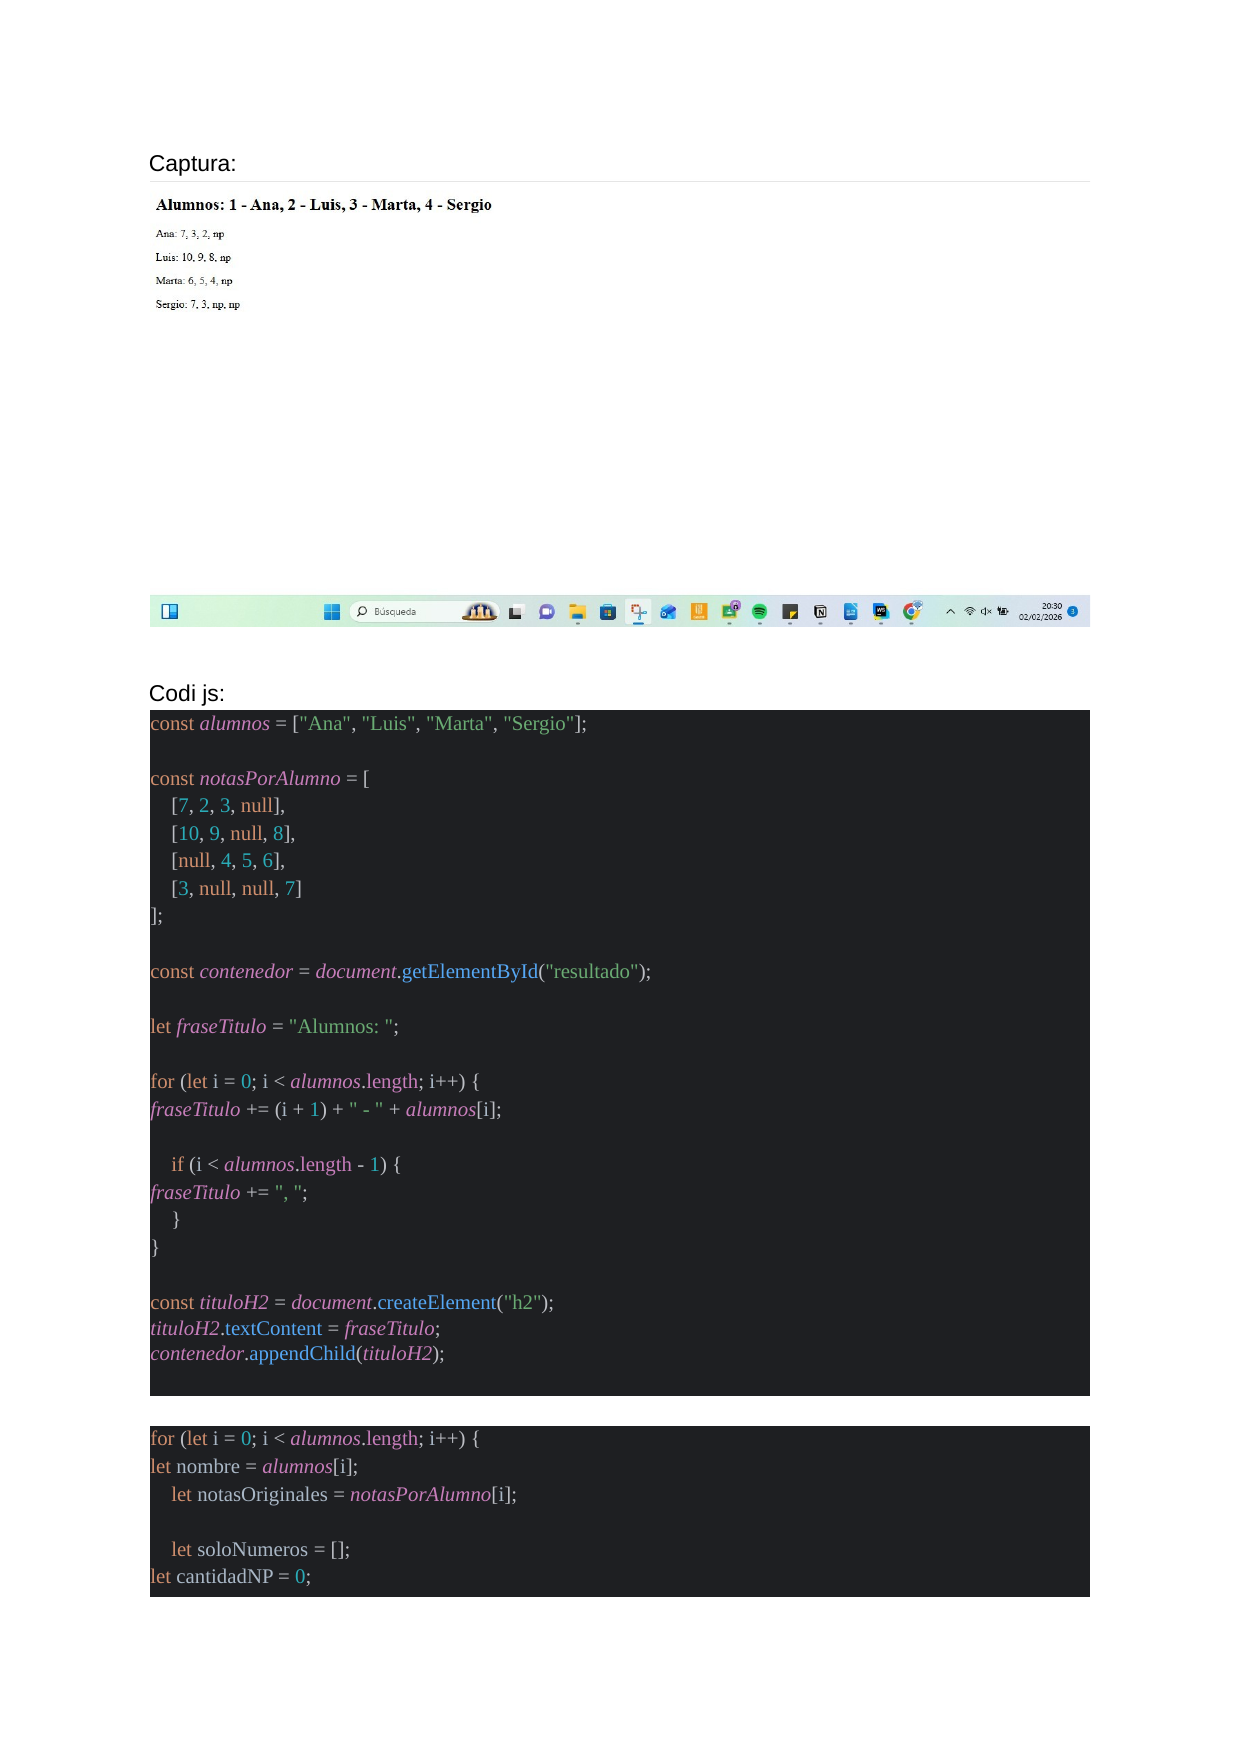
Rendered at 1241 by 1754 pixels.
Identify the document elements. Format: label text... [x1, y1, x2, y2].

table_header const alumnos = ["Ana", "Luis", "Marta", "Sergio"]; const notasPorAlumno = [ [7, 2, 3, null], [10, 9, null, 8], [null, 4, 5, 6], [3, null, null, 7] ]; const contenedor = document.getElementById("resultado"); let fraseTitulo = "Alumnos: "; for (let i = 0; i < alumnos.length; i++) { fraseTitulo += (i + 1) + " - " + alumnos[i]; if (i < alumnos.length - 1) { fraseTitulo += ", "; } } const tituloH2 = document.createElement("h2"); tituloH2.textContent = fraseTitulo; contenedor.appendChild(tituloH2); [150, 710, 1090, 1396]
table_header for (let i = 0; i < alumnos.length; i++) { let nombre = alumnos[i]; let notasOriginales = notasPorAlumno[i]; let soloNumeros = []; let cantidadNP = 0; [150, 1426, 1090, 1597]
text Codi js: [149, 680, 1095, 707]
text Captura: [149, 150, 1095, 176]
